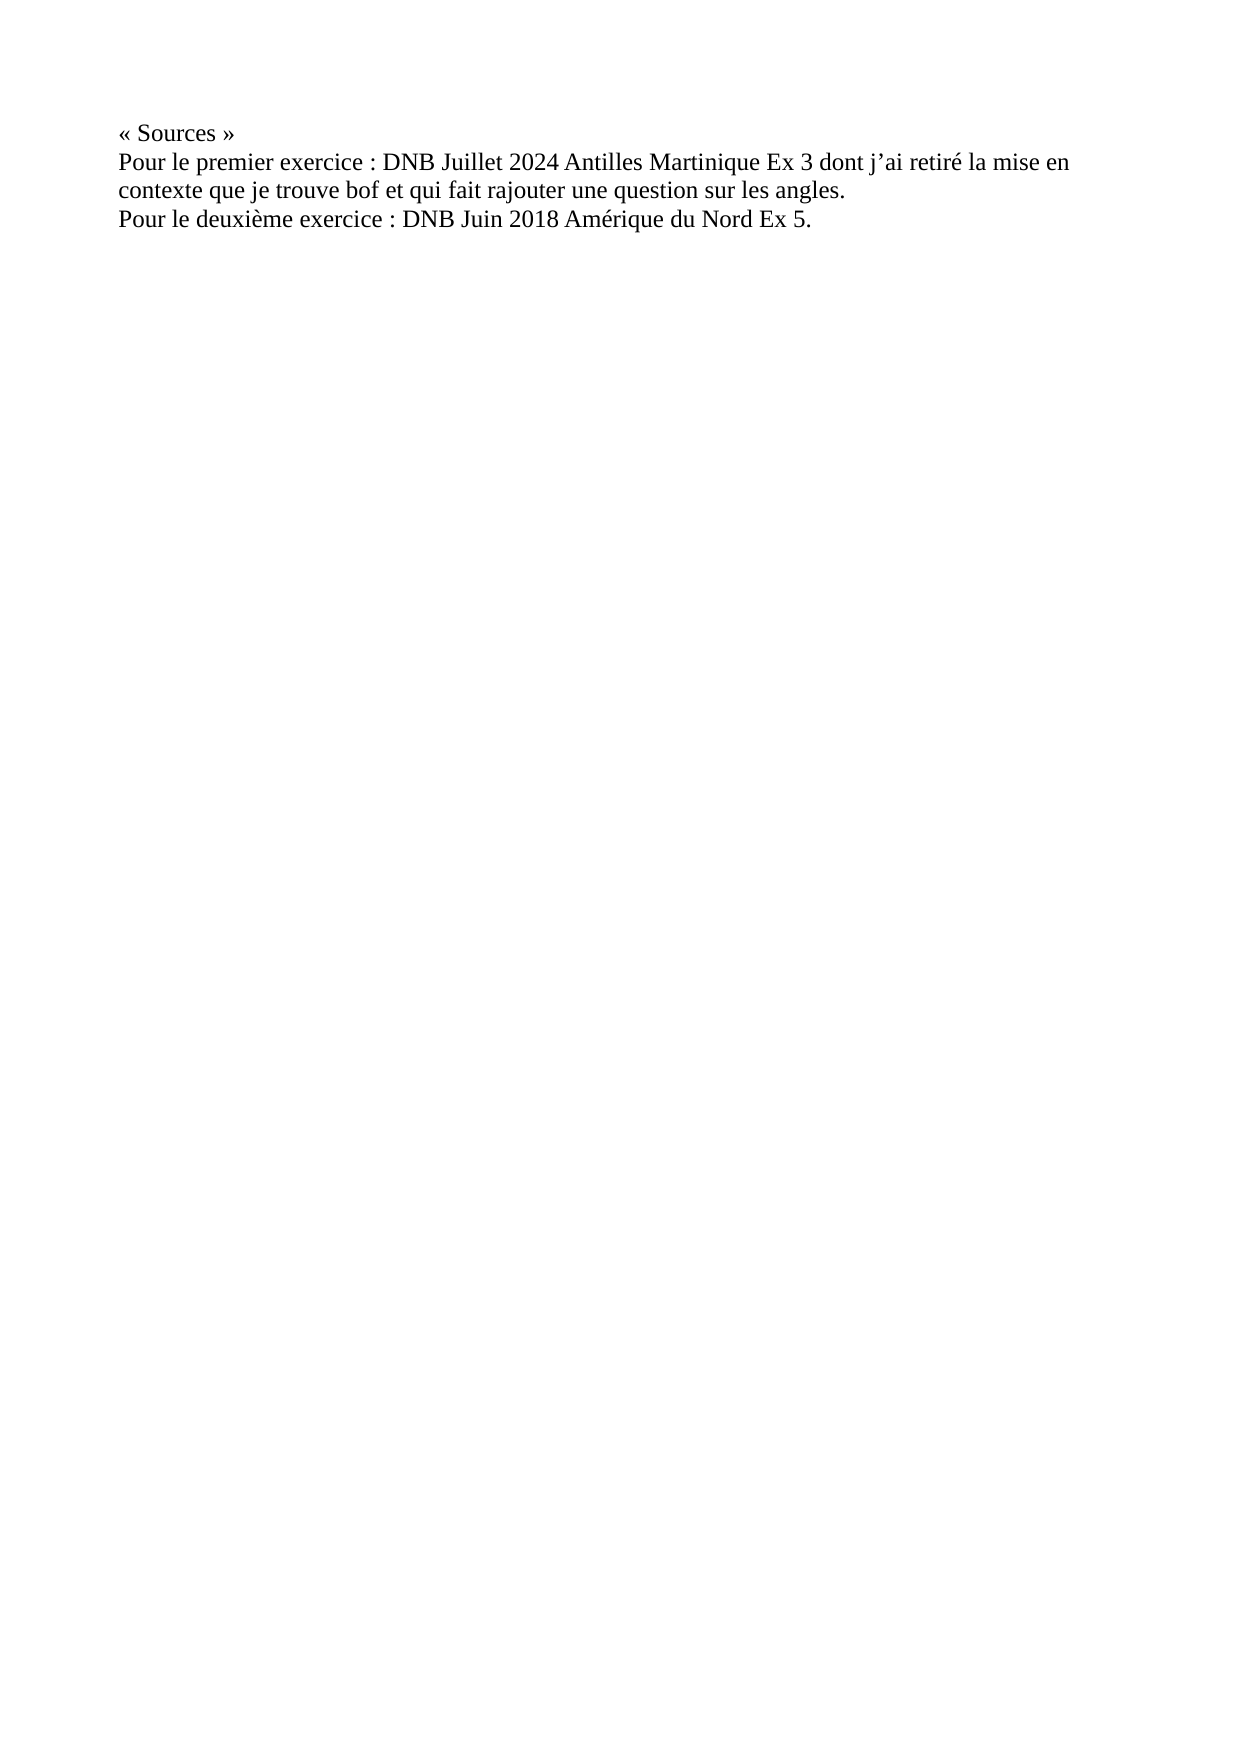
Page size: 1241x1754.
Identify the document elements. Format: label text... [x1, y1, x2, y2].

text « Sources » [118, 118, 1122, 147]
text Pour le premier exercice : DNB Juillet 2024 Antilles Martinique Ex 3 dont j’ai retiré la mise en contexte que je trouve bof et qui fait rajouter une question sur les angles. [118, 147, 1122, 204]
text Pour le deuxième exercice : DNB Juin 2018 Amérique du Nord Ex 5. [118, 204, 1122, 233]
